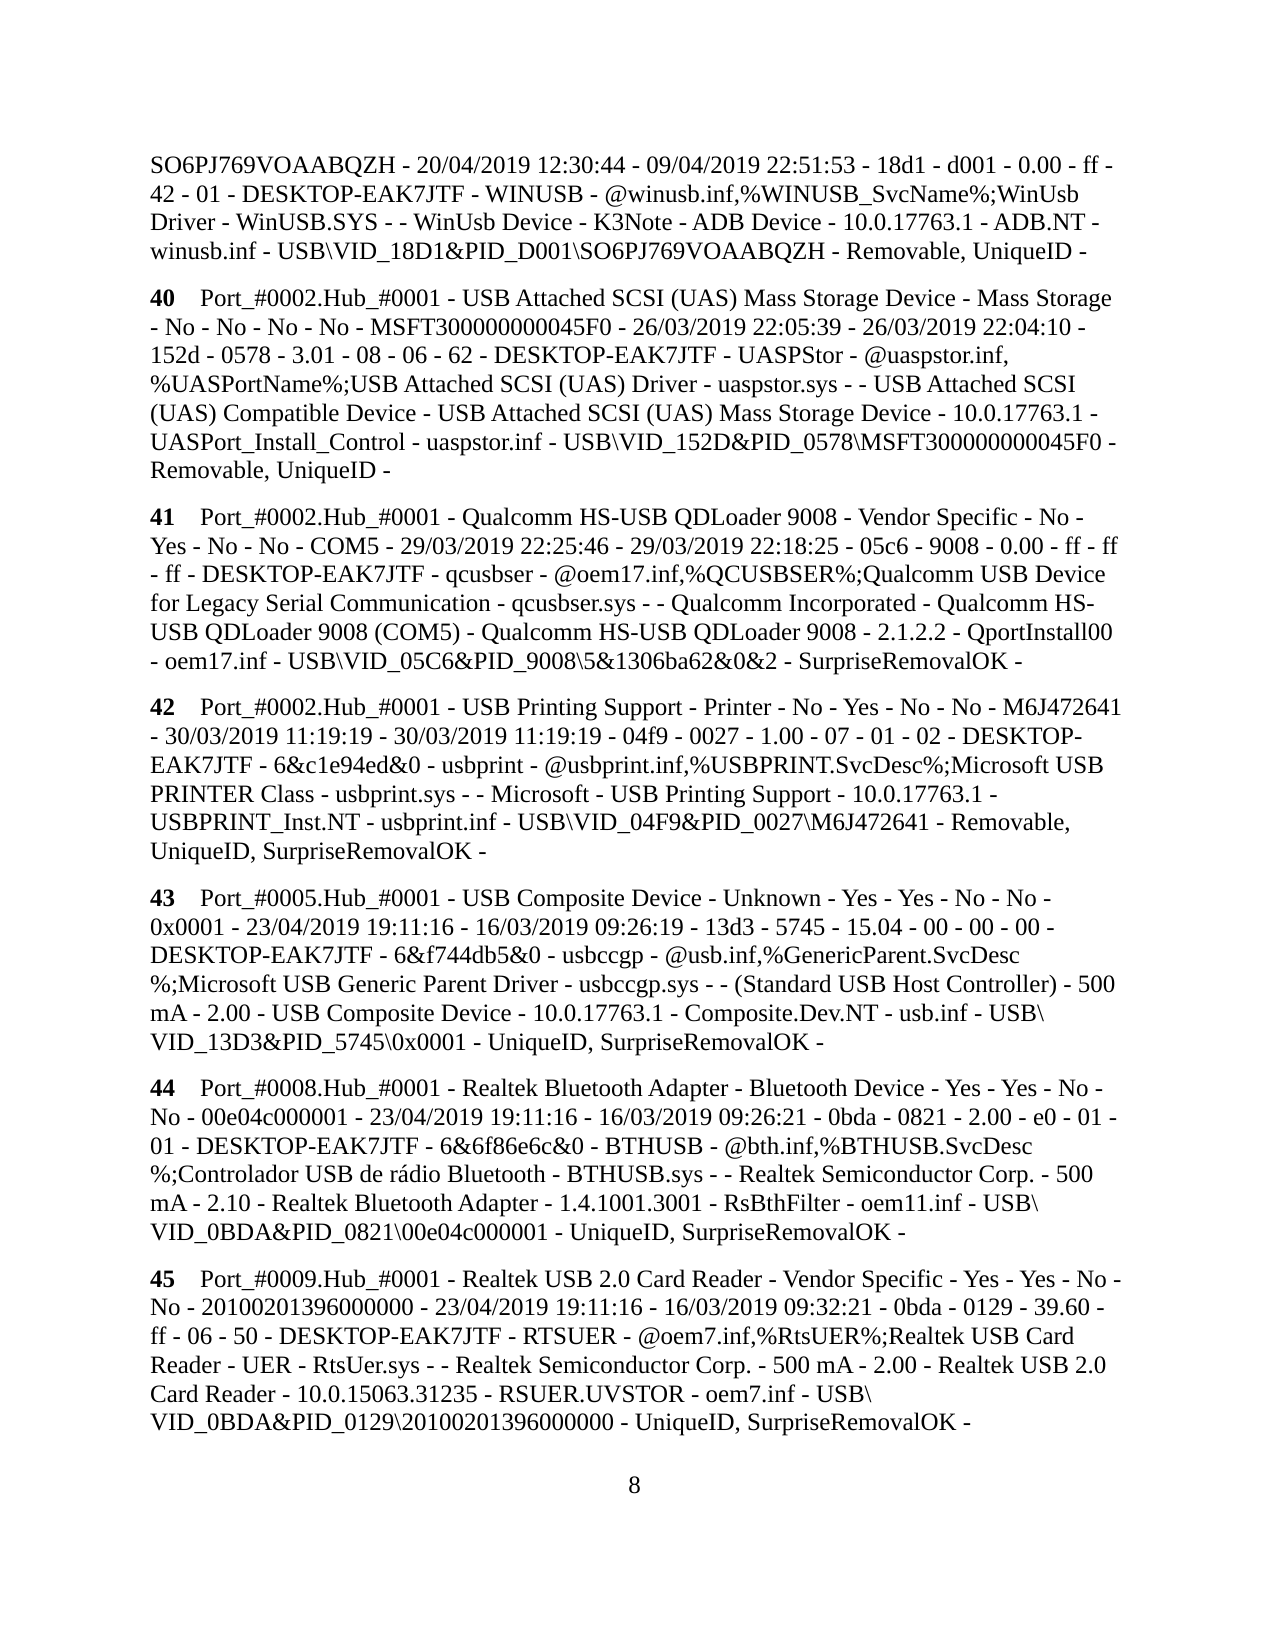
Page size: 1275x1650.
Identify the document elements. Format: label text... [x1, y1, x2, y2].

text - SO6PJ769VOAABQZH - 20/04/2019 12:30:44 - 09/04/2019 22:51:53 - 18d1 - d001 - 0.00 - ff - 42 - 01 - DESKTOP-EAK7JTF - WINUSB - @winusb.inf,%WINUSB_SvcName%;WinUsb Driver - WinUSB.SYS - - WinUsb Device - K3Note - ADB Device - 10.0.17763.1 - ADB.NT - winusb.inf - USB\VID_18D1&PID_D001\SO6PJ769VOAABQZH - Removable, UniqueID - [150, 150, 1125, 265]
text 42 Port_#0002.Hub_#0001 - USB Printing Support - Printer - No - Yes - No - No - M6J472641 - 30/03/2019 11:19:19 - 30/03/2019 11:19:19 - 04f9 - 0027 - 1.00 - 07 - 01 - 02 - DESKTOP-EAK7JTF - 6&c1e94ed&0 - usbprint - @usbprint.inf,%USBPRINT.SvcDesc%;Microsoft USB PRINTER Class - usbprint.sys - - Microsoft - USB Printing Support - 10.0.17763.1 - USBPRINT_Inst.NT - usbprint.inf - USB\VID_04F9&PID_0027\M6J472641 - Removable, UniqueID, SurpriseRemovalOK - [150, 692, 1125, 865]
text 41 Port_#0002.Hub_#0001 - Qualcomm HS-USB QDLoader 9008 - Vendor Specific - No - Yes - No - No - COM5 - 29/03/2019 22:25:46 - 29/03/2019 22:18:25 - 05c6 - 9008 - 0.00 - ff - ff - ff - DESKTOP-EAK7JTF - qcusbser - @oem17.inf,%QCUSBSER%;Qualcomm USB Device for Legacy Serial Communication - qcusbser.sys - - Qualcomm Incorporated - Qualcomm HS-USB QDLoader 9008 (COM5) - Qualcomm HS-USB QDLoader 9008 - 2.1.2.2 - QportInstall00 - oem17.inf - USB\VID_05C6&PID_9008\5&1306ba62&0&2 - SurpriseRemovalOK - [150, 502, 1125, 674]
text 43 Port_#0005.Hub_#0001 - USB Composite Device - Unknown - Yes - Yes - No - No - 0x0001 - 23/04/2019 19:11:16 - 16/03/2019 09:26:19 - 13d3 - 5745 - 15.04 - 00 - 00 - 00 - DESKTOP-EAK7JTF - 6&f744db5&0 - usbccgp - @usb.inf,%GenericParent.SvcDesc%;Microsoft USB Generic Parent Driver - usbccgp.sys - - (Standard USB Host Controller) - 500 mA - 2.00 - USB Composite Device - 10.0.17763.1 - Composite.Dev.NT - usb.inf - USB\VID_13D3&PID_5745\0x0001 - UniqueID, SurpriseRemovalOK - [150, 883, 1125, 1055]
text 44 Port_#0008.Hub_#0001 - Realtek Bluetooth Adapter - Bluetooth Device - Yes - Yes - No - No - 00e04c000001 - 23/04/2019 19:11:16 - 16/03/2019 09:26:21 - 0bda - 0821 - 2.00 - e0 - 01 - 01 - DESKTOP-EAK7JTF - 6&6f86e6c&0 - BTHUSB - @bth.inf,%BTHUSB.SvcDesc%;Controlador USB de rádio Bluetooth - BTHUSB.sys - - Realtek Semiconductor Corp. - 500 mA - 2.10 - Realtek Bluetooth Adapter - 1.4.1001.3001 - RsBthFilter - oem11.inf - USB\VID_0BDA&PID_0821\00e04c000001 - UniqueID, SurpriseRemovalOK - [150, 1073, 1125, 1246]
text 45 Port_#0009.Hub_#0001 - Realtek USB 2.0 Card Reader - Vendor Specific - Yes - Yes - No - No - 20100201396000000 - 23/04/2019 19:11:16 - 16/03/2019 09:32:21 - 0bda - 0129 - 39.60 - ff - 06 - 50 - DESKTOP-EAK7JTF - RTSUER - @oem7.inf,%RtsUER%;Realtek USB Card Reader - UER - RtsUer.sys - - Realtek Semiconductor Corp. - 500 mA - 2.00 - Realtek USB 2.0 Card Reader - 10.0.15063.31235 - RSUER.UVSTOR - oem7.inf - USB\VID_0BDA&PID_0129\20100201396000000 - UniqueID, SurpriseRemovalOK - [150, 1264, 1125, 1436]
text 40 Port_#0002.Hub_#0001 - USB Attached SCSI (UAS) Mass Storage Device - Mass Storage - No - No - No - No - MSFT300000000045F0 - 26/03/2019 22:05:39 - 26/03/2019 22:04:10 - 152d - 0578 - 3.01 - 08 - 06 - 62 - DESKTOP-EAK7JTF - UASPStor - @uaspstor.inf,%UASPortName%;USB Attached SCSI (UAS) Driver - uaspstor.sys - - USB Attached SCSI (UAS) Compatible Device - USB Attached SCSI (UAS) Mass Storage Device - 10.0.17763.1 - UASPort_Install_Control - uaspstor.inf - USB\VID_152D&PID_0578\MSFT300000000045F0 - Removable, UniqueID - [150, 283, 1125, 484]
